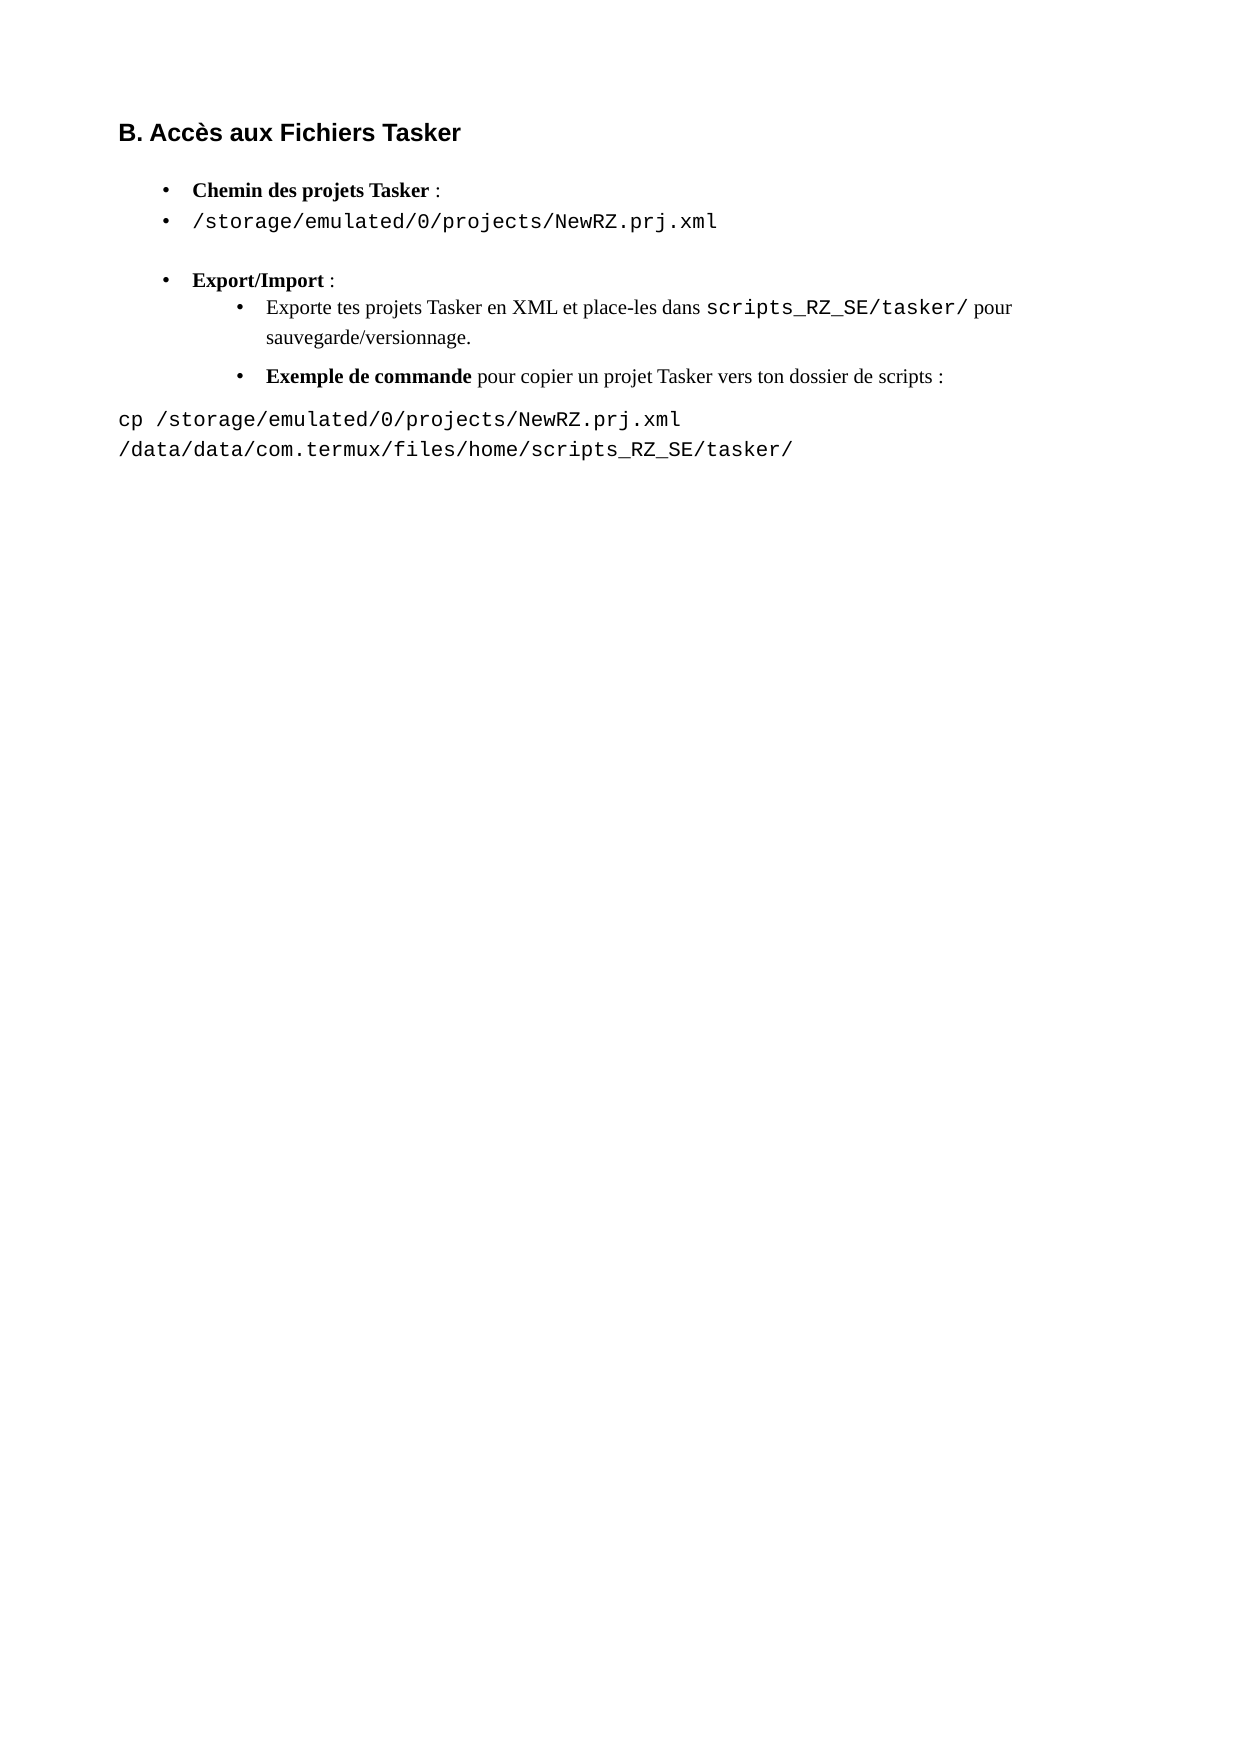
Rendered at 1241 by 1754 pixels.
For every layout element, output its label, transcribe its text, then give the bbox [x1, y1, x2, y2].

list /storage/emulated/0/projects/NewRZ.prj.xml [162, 211, 1122, 235]
subtitle B. Accès aux Fichiers Tasker [118, 118, 1122, 147]
list Exemple de commande pour copier un projet Tasker vers ton dossier de scripts : [236, 364, 1122, 388]
list Chemin des projets Tasker : [162, 177, 1122, 202]
list Exporte tes projets Tasker en XML et place-les dans scripts_RZ_SE/tasker/ pour sauvegarde/versionnage. [236, 295, 1122, 349]
list Export/Import : [162, 268, 1122, 292]
text cp /storage/emulated/0/projects/NewRZ.prj.xml /data/data/com.termux/files/home/scripts_RZ_SE/tasker/ [118, 409, 1122, 462]
